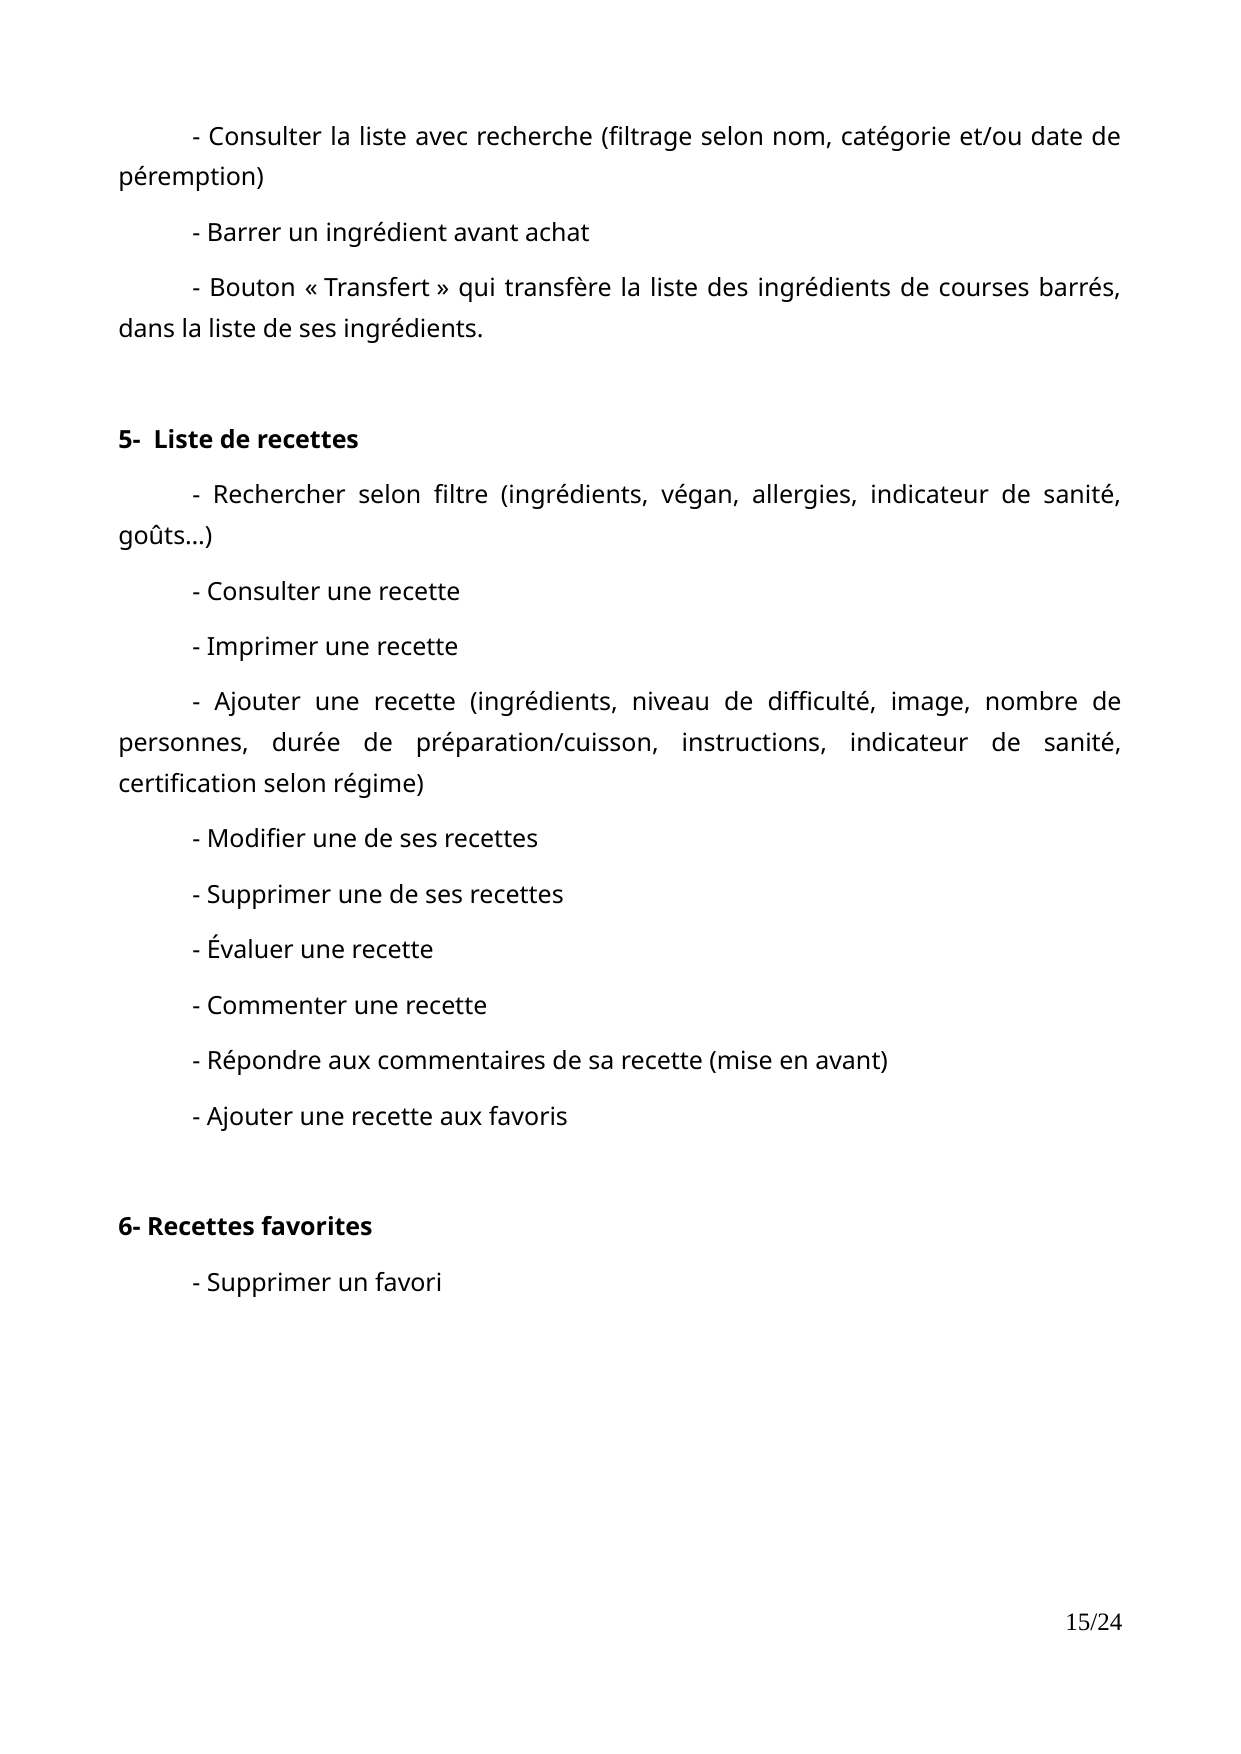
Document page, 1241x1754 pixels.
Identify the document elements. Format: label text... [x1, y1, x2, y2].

text - Commenter une recette [118, 987, 1122, 1021]
text - Imprimer une recette [118, 628, 1122, 663]
text 6- Recettes favorites [118, 1209, 1122, 1243]
text - Supprimer une de ses recettes [118, 876, 1122, 911]
text - Ajouter une recette (ingrédients, niveau de difficulté, image, nombre de personnes, durée de préparation/cuisson, instructions, indicateur de sanité, certification selon régime) [118, 684, 1122, 800]
text - Consulter la liste avec recherche (filtrage selon nom, catégorie et/ou date de péremption) [118, 118, 1122, 193]
text - Barrer un ingrédient avant achat [118, 214, 1122, 248]
text - Supprimer un favori [118, 1264, 1122, 1298]
text - Bouton « Transfert » qui transfère la liste des ingrédients de courses barrés, dans la liste de ses ingrédients. [118, 270, 1122, 345]
text - Consulter une recette [118, 573, 1122, 607]
text - Modifier une de ses recettes [118, 821, 1122, 855]
text - Évaluer une recette [118, 932, 1122, 966]
text - Répondre aux commentaires de sa recette (mise en avant) [118, 1043, 1122, 1077]
text 5- Liste de recettes [118, 421, 1122, 456]
text - Rechercher selon filtre (ingrédients, végan, allergies, indicateur de sanité, goûts…) [118, 477, 1122, 552]
text - Ajouter une recette aux favoris [118, 1098, 1122, 1132]
